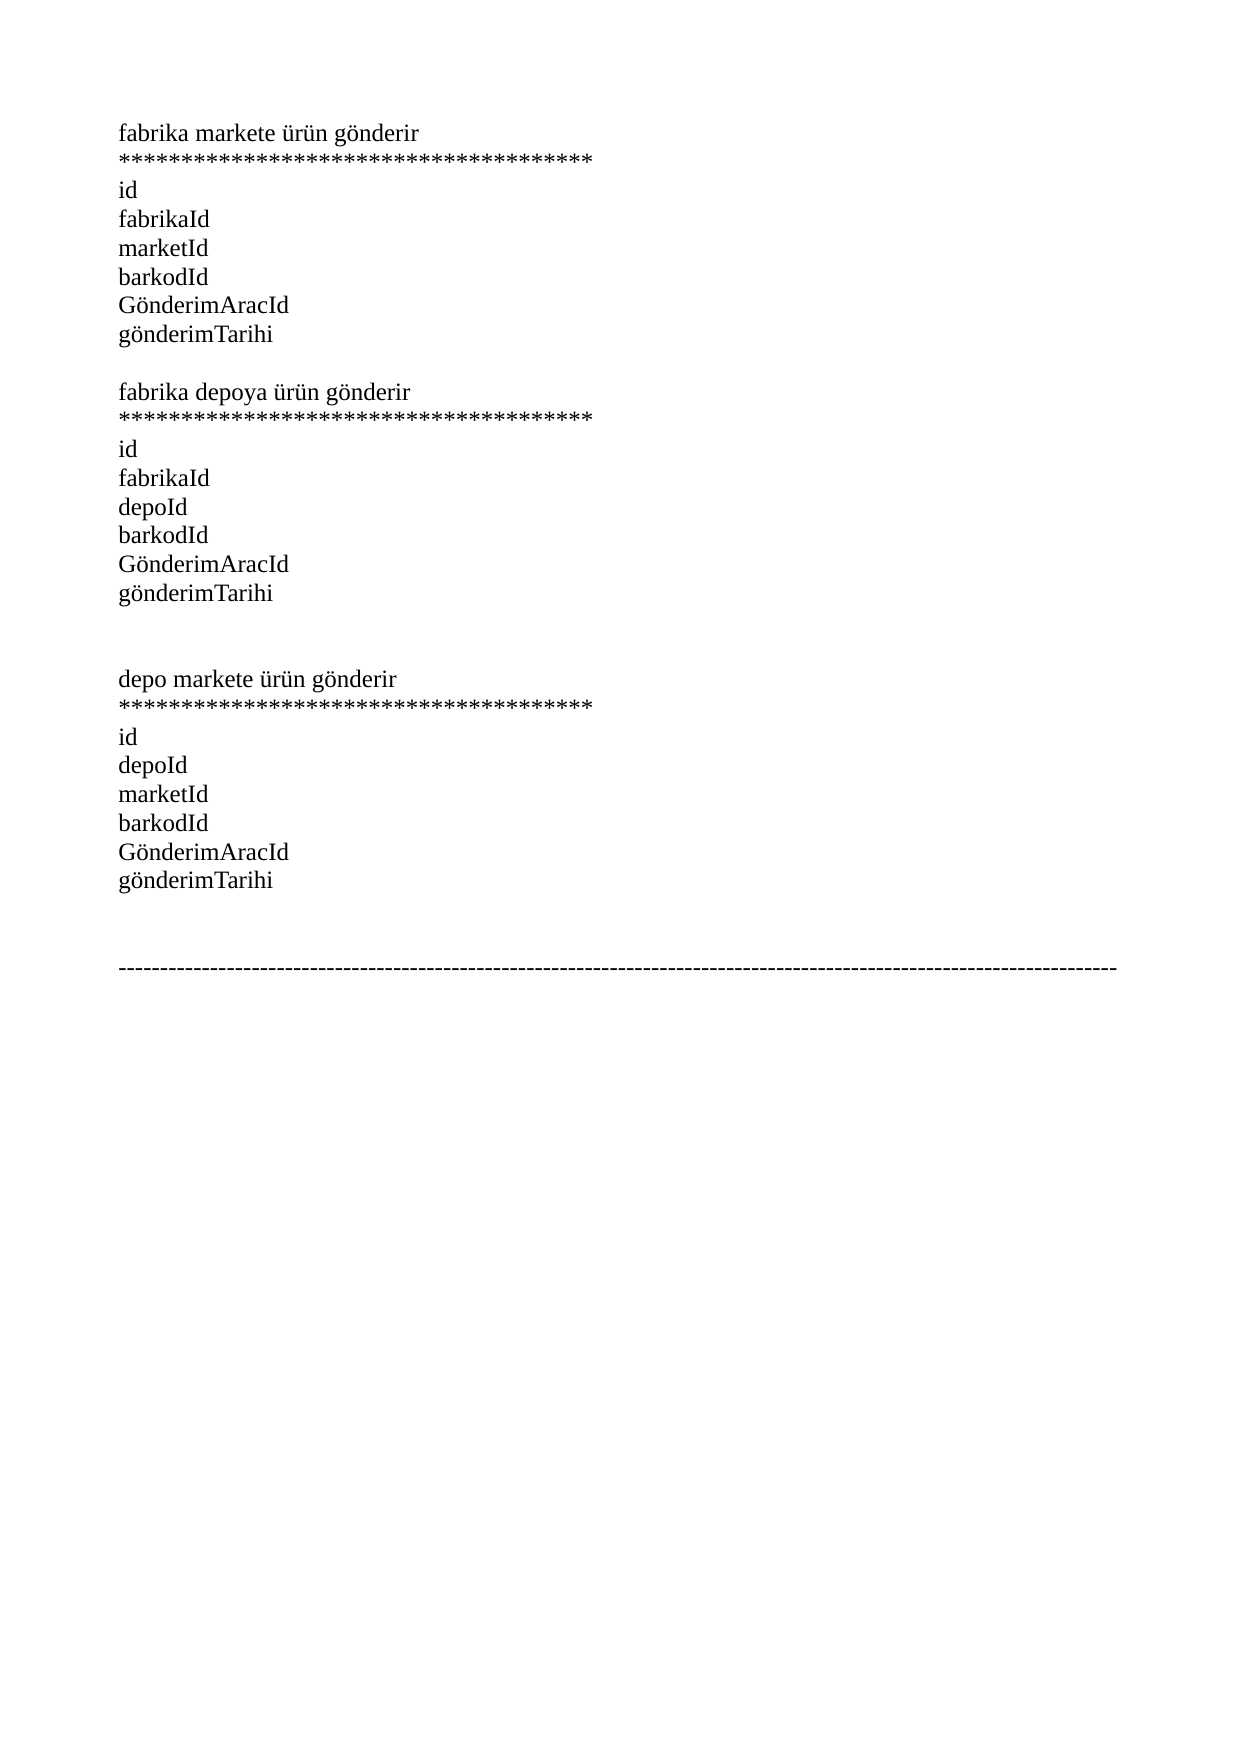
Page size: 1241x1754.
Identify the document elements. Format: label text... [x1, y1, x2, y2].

text fabrikaId [118, 463, 1122, 492]
text id [118, 722, 1122, 751]
text fabrika markete ürün gönderir [118, 118, 1122, 147]
text gönderimTarihi [118, 866, 1122, 894]
text gönderimTarihi [118, 578, 1122, 607]
text gönderimTarihi [118, 319, 1122, 348]
text depo markete ürün gönderir [118, 664, 1122, 693]
text fabrika depoya ürün gönderir [118, 377, 1122, 406]
text marketId [118, 779, 1122, 808]
text GönderimAracId [118, 291, 1122, 319]
text ************************************** [118, 693, 1122, 722]
text marketId [118, 233, 1122, 262]
text ------------------------------------------------------------------------------------------------------------------------ [118, 952, 1122, 981]
text GönderimAracId [118, 837, 1122, 866]
text ************************************** [118, 147, 1122, 176]
text barkodId [118, 521, 1122, 549]
text fabrikaId [118, 204, 1122, 233]
text depoId [118, 492, 1122, 521]
text barkodId [118, 808, 1122, 837]
text barkodId [118, 262, 1122, 291]
text depoId [118, 751, 1122, 779]
text id [118, 434, 1122, 463]
text id [118, 176, 1122, 204]
text GönderimAracId [118, 549, 1122, 578]
text ************************************** [118, 406, 1122, 434]
